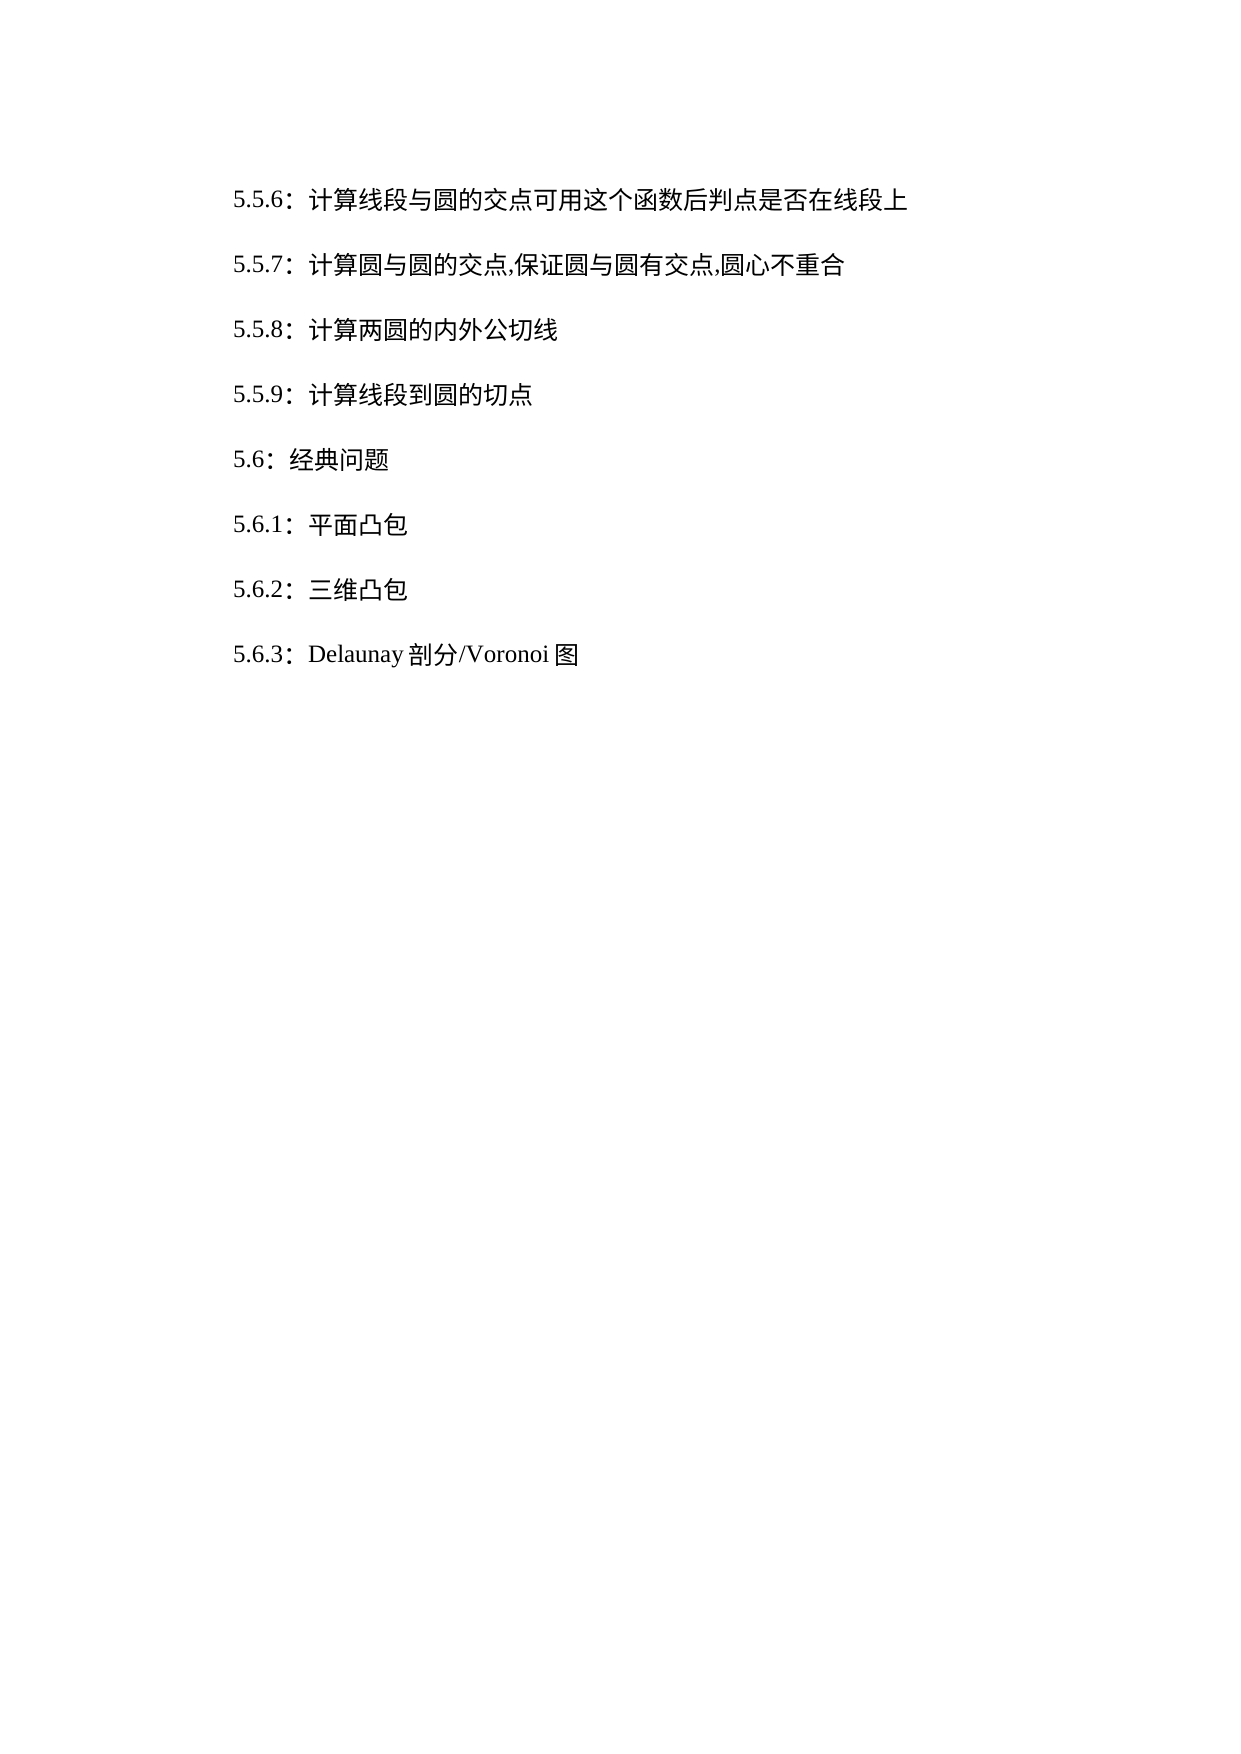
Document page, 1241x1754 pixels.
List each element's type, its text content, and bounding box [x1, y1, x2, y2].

text 5.6：经典问题 [187, 422, 1053, 487]
text 5.5.6：计算线段与圆的交点可用这个函数后判点是否在线段上 [187, 162, 1053, 227]
text 5.5.7：计算圆与圆的交点,保证圆与圆有交点,圆心不重合 [187, 227, 1053, 292]
text 5.6.3：Delaunay剖分/Voronoi图 [187, 617, 1053, 682]
text 5.5.9：计算线段到圆的切点 [187, 357, 1053, 422]
text 5.6.2：三维凸包 [187, 552, 1053, 617]
text 5.6.1：平面凸包 [187, 487, 1053, 552]
text 5.5.8：计算两圆的内外公切线 [187, 292, 1053, 357]
